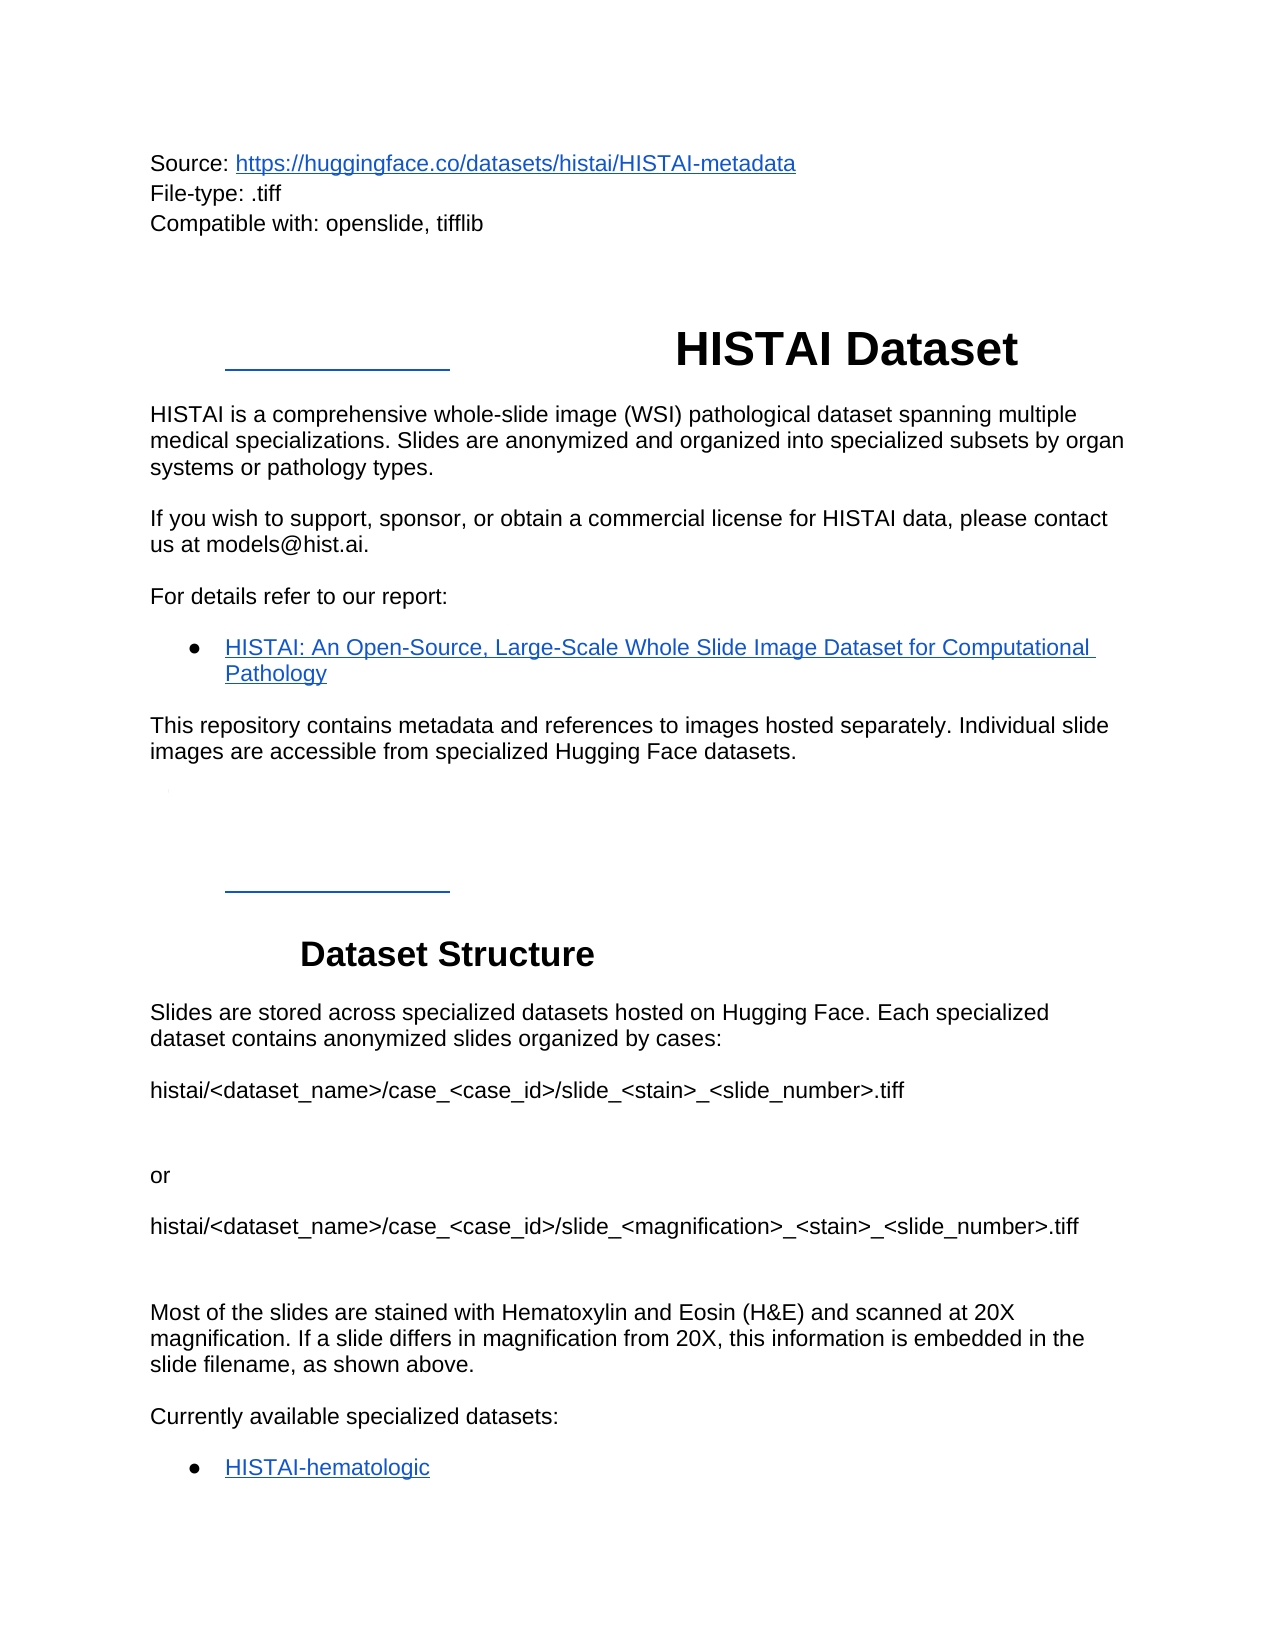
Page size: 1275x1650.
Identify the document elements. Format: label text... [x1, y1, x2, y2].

text Slides are stored across specialized datasets hosted on Hugging Face. Each specialized dataset contains anonymized slides organized by cases: [150, 999, 1125, 1052]
list HISTAI: An Open-Source, Large-Scale Whole Slide Image Dataset for Computational Pathology [187, 634, 1125, 687]
text File-type: .tiff [150, 180, 1125, 207]
subtitle Dataset Structure [150, 933, 1125, 974]
text If you wish to support, sponsor, or obtain a commercial license for HISTAI data, please contact us at models@hist.ai. [150, 505, 1125, 558]
text This repository contains metadata and references to images hosted separately. Individual slide images are accessible from specialized Hugging Face datasets. [150, 712, 1125, 764]
text histai/<dataset_name>/case_<case_id>/slide_<stain>_<slide_number>.tiff [150, 1077, 1125, 1103]
text Source: https://huggingface.co/datasets/histai/HISTAI-metadata [150, 150, 1125, 176]
list HISTAI-hematologic [187, 1454, 1125, 1481]
subtitle HISTAI Dataset [150, 321, 1125, 376]
text HISTAI is a comprehensive whole-slide image (WSI) pathological dataset spanning multiple medical specializations. Slides are anonymized and organized into specialized subsets by organ systems or pathology types. [150, 401, 1125, 480]
text Currently available specialized datasets: [150, 1403, 1125, 1429]
text Compatible with: openslide, tifflib [150, 210, 1125, 237]
text or [150, 1162, 1125, 1188]
text histai/<dataset_name>/case_<case_id>/slide_<magnification>_<stain>_<slide_number>.tiff [150, 1213, 1125, 1240]
text For details refer to our report: [150, 583, 1125, 609]
text Most of the slides are stained with Hematoxylin and Eosin (H&E) and scanned at 20X magnification. If a slide differs in magnification from 20X, this information is embedded in the slide filename, as shown above. [150, 1299, 1125, 1378]
